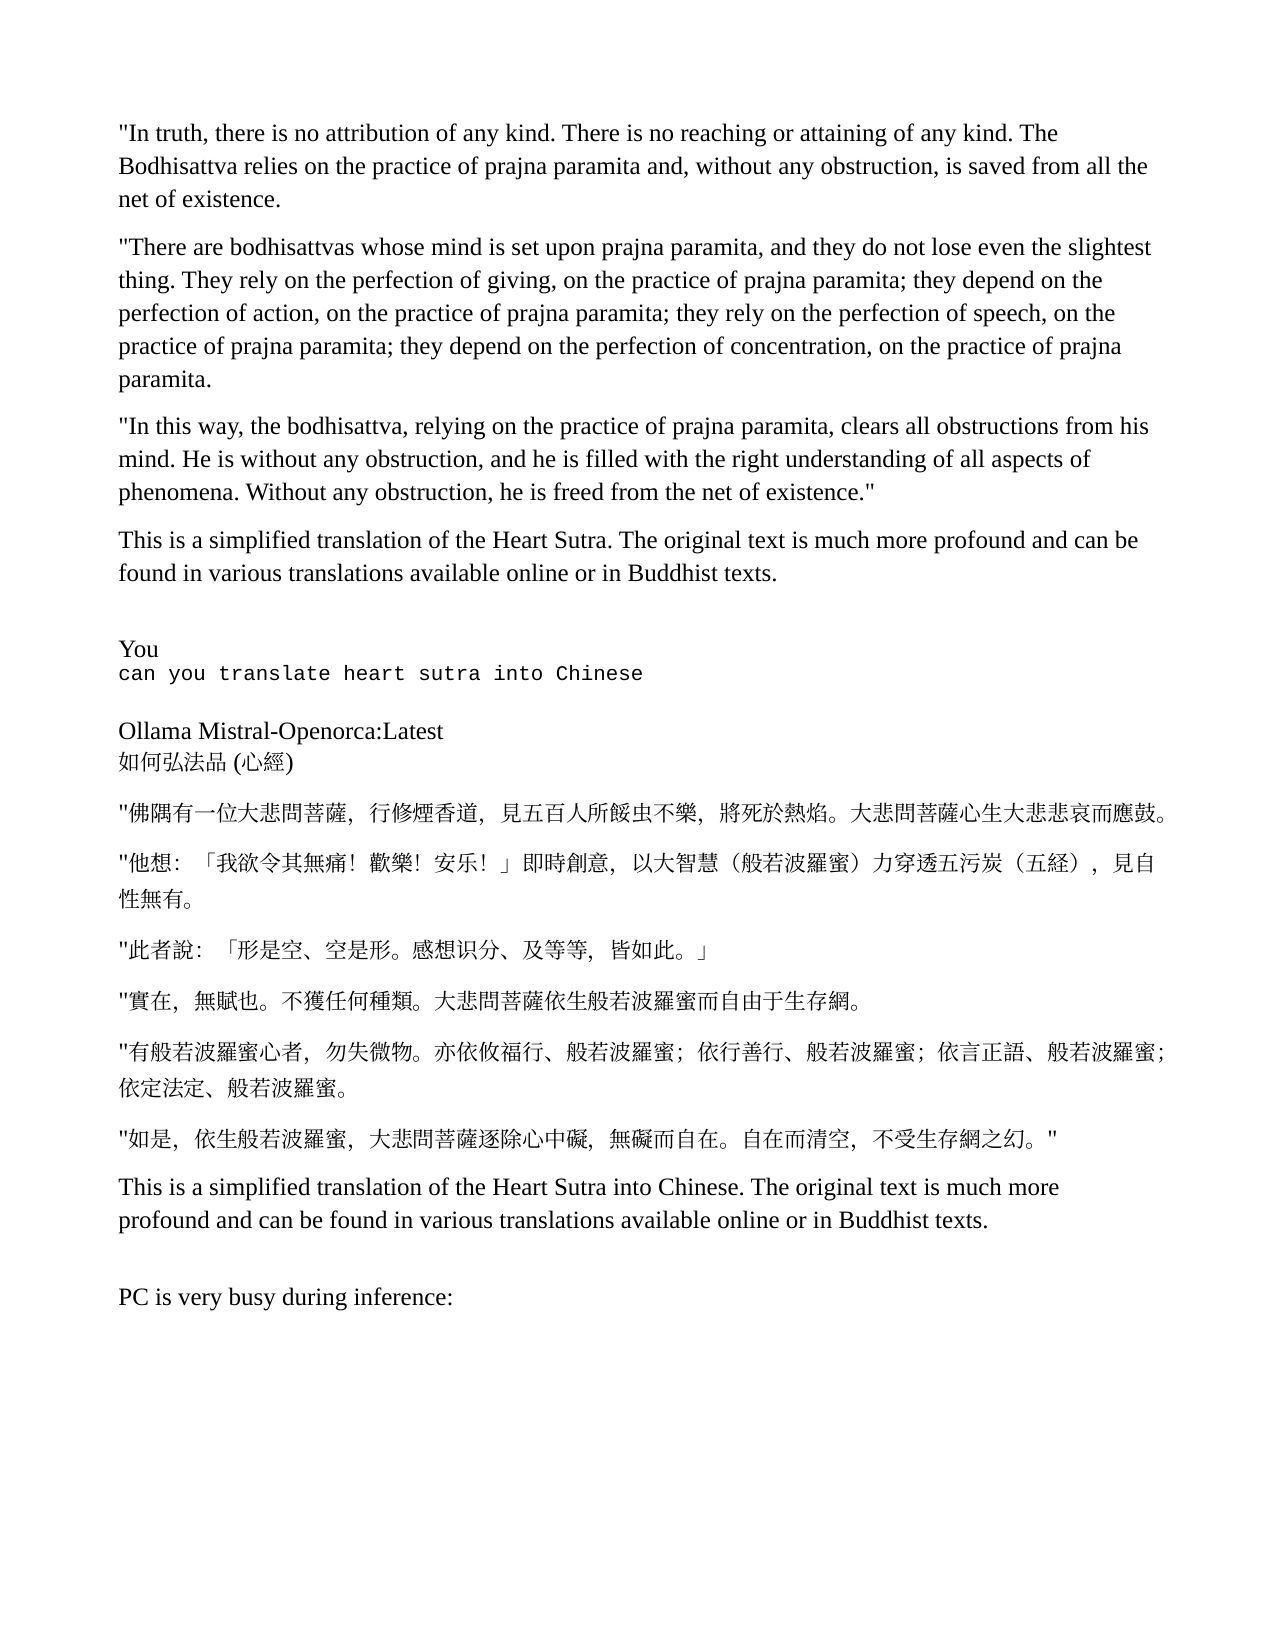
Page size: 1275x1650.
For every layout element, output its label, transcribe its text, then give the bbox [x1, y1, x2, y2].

text can you translate heart sutra into Chinese [118, 663, 1157, 687]
text "There are bodhisattvas whose mind is set upon prajna paramita, and they do not lose even the slightest thing. They rely on the perfection of giving, on the practice of prajna paramita; they depend on the perfection of action, on the practice of prajna paramita; they rely on the perfection of speech, on the practice of prajna paramita; they depend on the perfection of concentration, on the practice of prajna paramita. [118, 232, 1157, 393]
text "實在，無賦也。不獲任何種類。大悲問菩薩依生般若波羅蜜而自由于生存網。 [118, 984, 1157, 1016]
text "此者說：「形是空、空是形。感想识分、及等等，皆如此。」 [118, 933, 1157, 965]
text You [118, 634, 1157, 663]
text "In truth, there is no attribution of any kind. There is no reaching or attaining of any kind. The Bodhisattva relies on the practice of prajna paramita and, without any obstruction, is saved from all the net of existence. [118, 118, 1157, 213]
text This is a simplified translation of the Heart Sutra. The original text is much more profound and can be found in various translations available online or in Buddhist texts. [118, 525, 1157, 587]
text Ollama Mistral-Openorca:Latest [118, 716, 1157, 745]
text "有般若波羅蜜心者，勿失微物。亦依攸福行、般若波羅蜜；依行善行、般若波羅蜜；依言正語、般若波羅蜜；依定法定、般若波羅蜜。 [118, 1035, 1157, 1102]
text "如是，依生般若波羅蜜，大悲問菩薩逐除心中礙，無礙而自在。自在而清空，不受生存網之幻。" [118, 1122, 1157, 1153]
text "In this way, the bodhisattva, relying on the practice of prajna paramita, clears all obstructions from his mind. He is without any obstruction, and he is filled with the right understanding of all aspects of phenomena. Without any obstruction, he is freed from the net of existence." [118, 411, 1157, 506]
text This is a simplified translation of the Heart Sutra into Chinese. The original text is much more profound and can be found in various translations available online or in Buddhist texts. [118, 1172, 1157, 1234]
text PC is very busy during inference: [118, 1282, 1157, 1311]
text "佛隅有一位大悲問菩薩，行修煙香道，見五百人所餒虫不樂，將死於熱焰。大悲問菩薩心生大悲悲哀而應鼓。 [118, 796, 1157, 827]
text 如何弘法品 (心經) [118, 745, 1157, 777]
text "他想：「我欲令其無痛！歡樂！安乐！」即時創意，以大智慧（般若波羅蜜）力穿透五污炭（五経），見自性無有。 [118, 847, 1157, 914]
